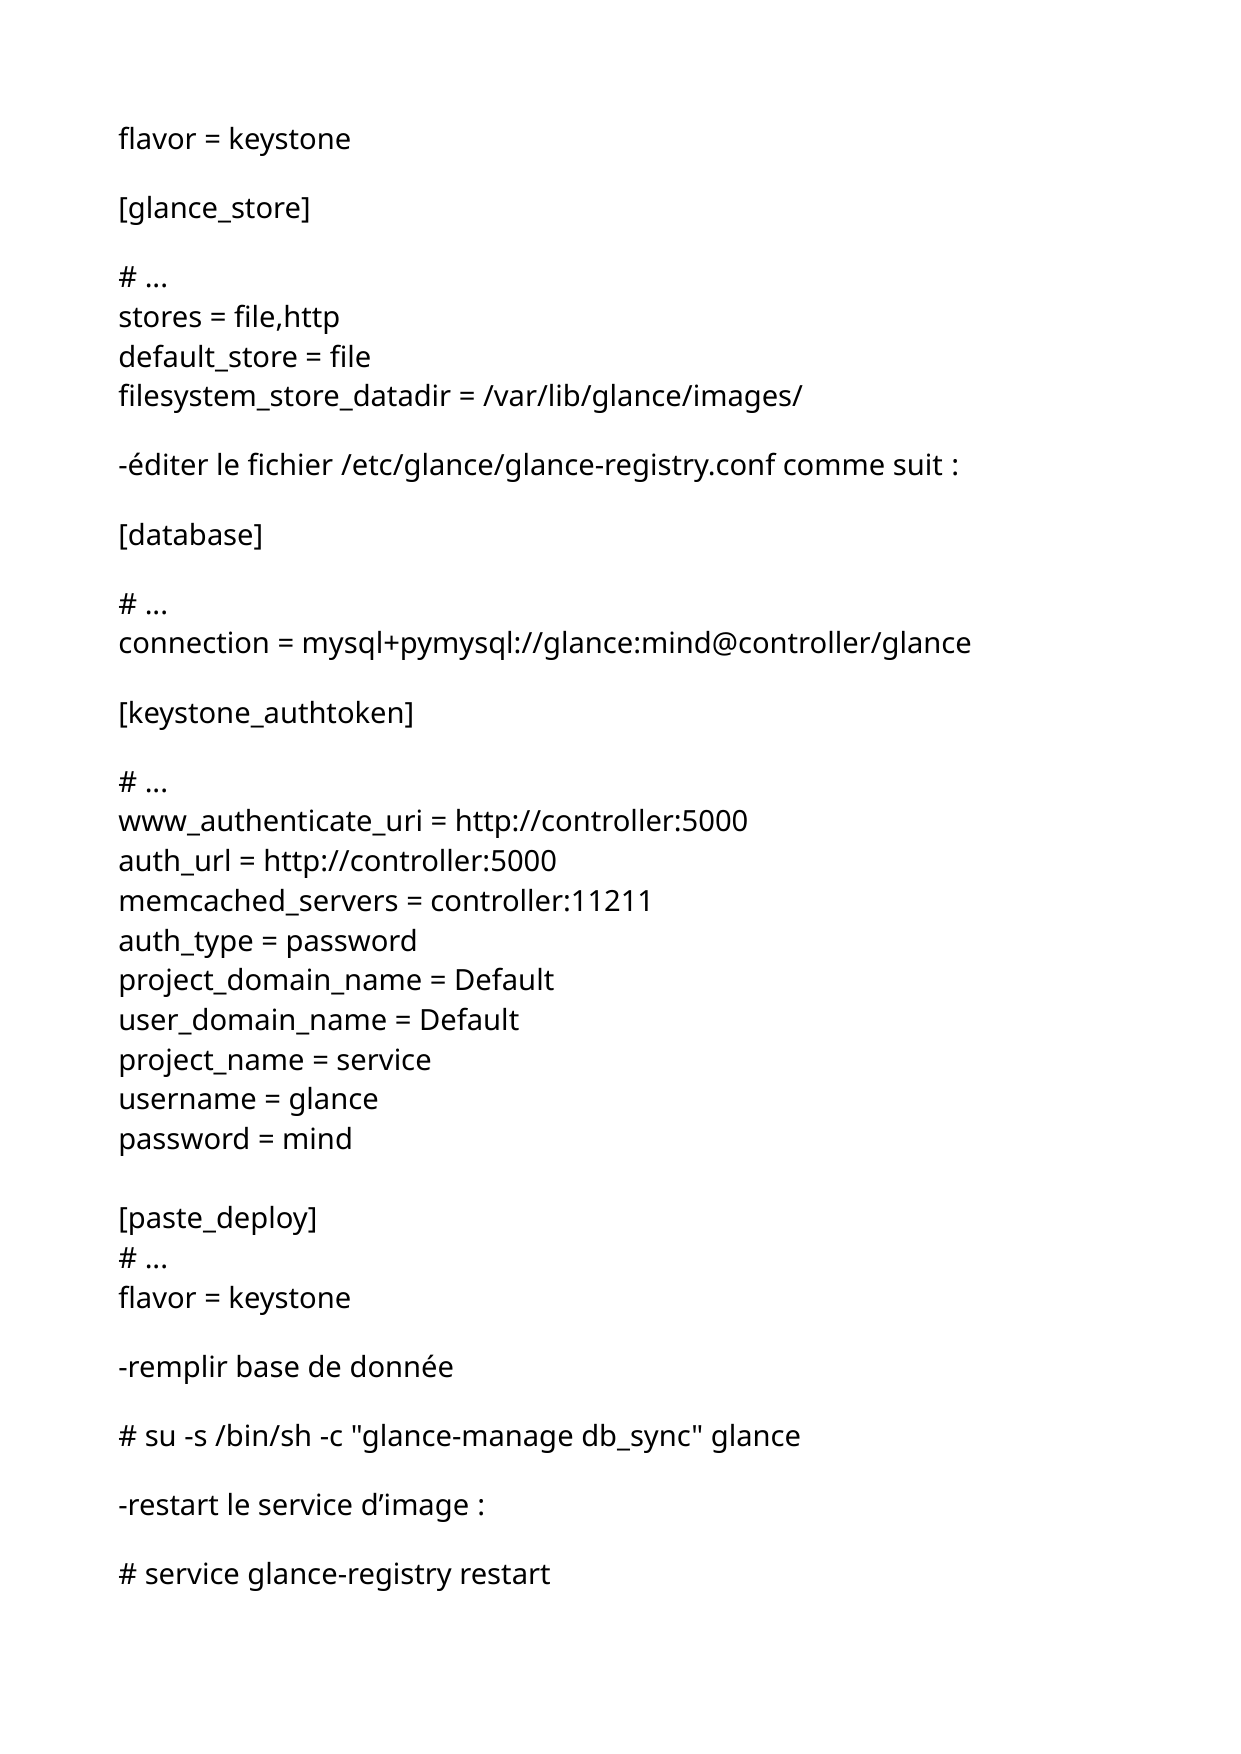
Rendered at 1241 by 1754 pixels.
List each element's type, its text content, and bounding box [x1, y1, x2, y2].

text password = mind [118, 1118, 1122, 1158]
text default_store = file [118, 336, 1122, 376]
text # ... [118, 256, 1122, 296]
text flavor = keystone [118, 1277, 1122, 1317]
text [database] [118, 514, 1122, 553]
text connection = mysql+pymysql://glance:mind@controller/glance [118, 623, 1122, 662]
text filesystem_store_datadir = /var/lib/glance/images/ [118, 376, 1122, 415]
text memcached_servers = controller:11211 [118, 880, 1122, 920]
text [paste_deploy] [118, 1198, 1122, 1237]
text # su -s /bin/sh -c "glance-manage db_sync" glance [118, 1415, 1122, 1455]
text # ... [118, 761, 1122, 801]
text # service glance-registry restart [118, 1554, 1122, 1593]
text -éditer le fichier /etc/glance/glance-registry.conf comme suit : [118, 445, 1122, 484]
text username = glance [118, 1078, 1122, 1118]
text auth_url = http://controller:5000 [118, 840, 1122, 880]
text -remplir base de donnée [118, 1346, 1122, 1386]
text -restart le service d’image : [118, 1484, 1122, 1524]
text user_domain_name = Default [118, 999, 1122, 1039]
text project_domain_name = Default [118, 959, 1122, 999]
text project_name = service [118, 1039, 1122, 1078]
text # ... [118, 1237, 1122, 1277]
text # ... [118, 583, 1122, 623]
text stores = file,http [118, 296, 1122, 336]
text flavor = keystone [118, 118, 1122, 158]
text [glance_store] [118, 187, 1122, 227]
text [keystone_authtoken] [118, 692, 1122, 732]
text www_authenticate_uri = http://controller:5000 [118, 801, 1122, 840]
text auth_type = password [118, 920, 1122, 959]
